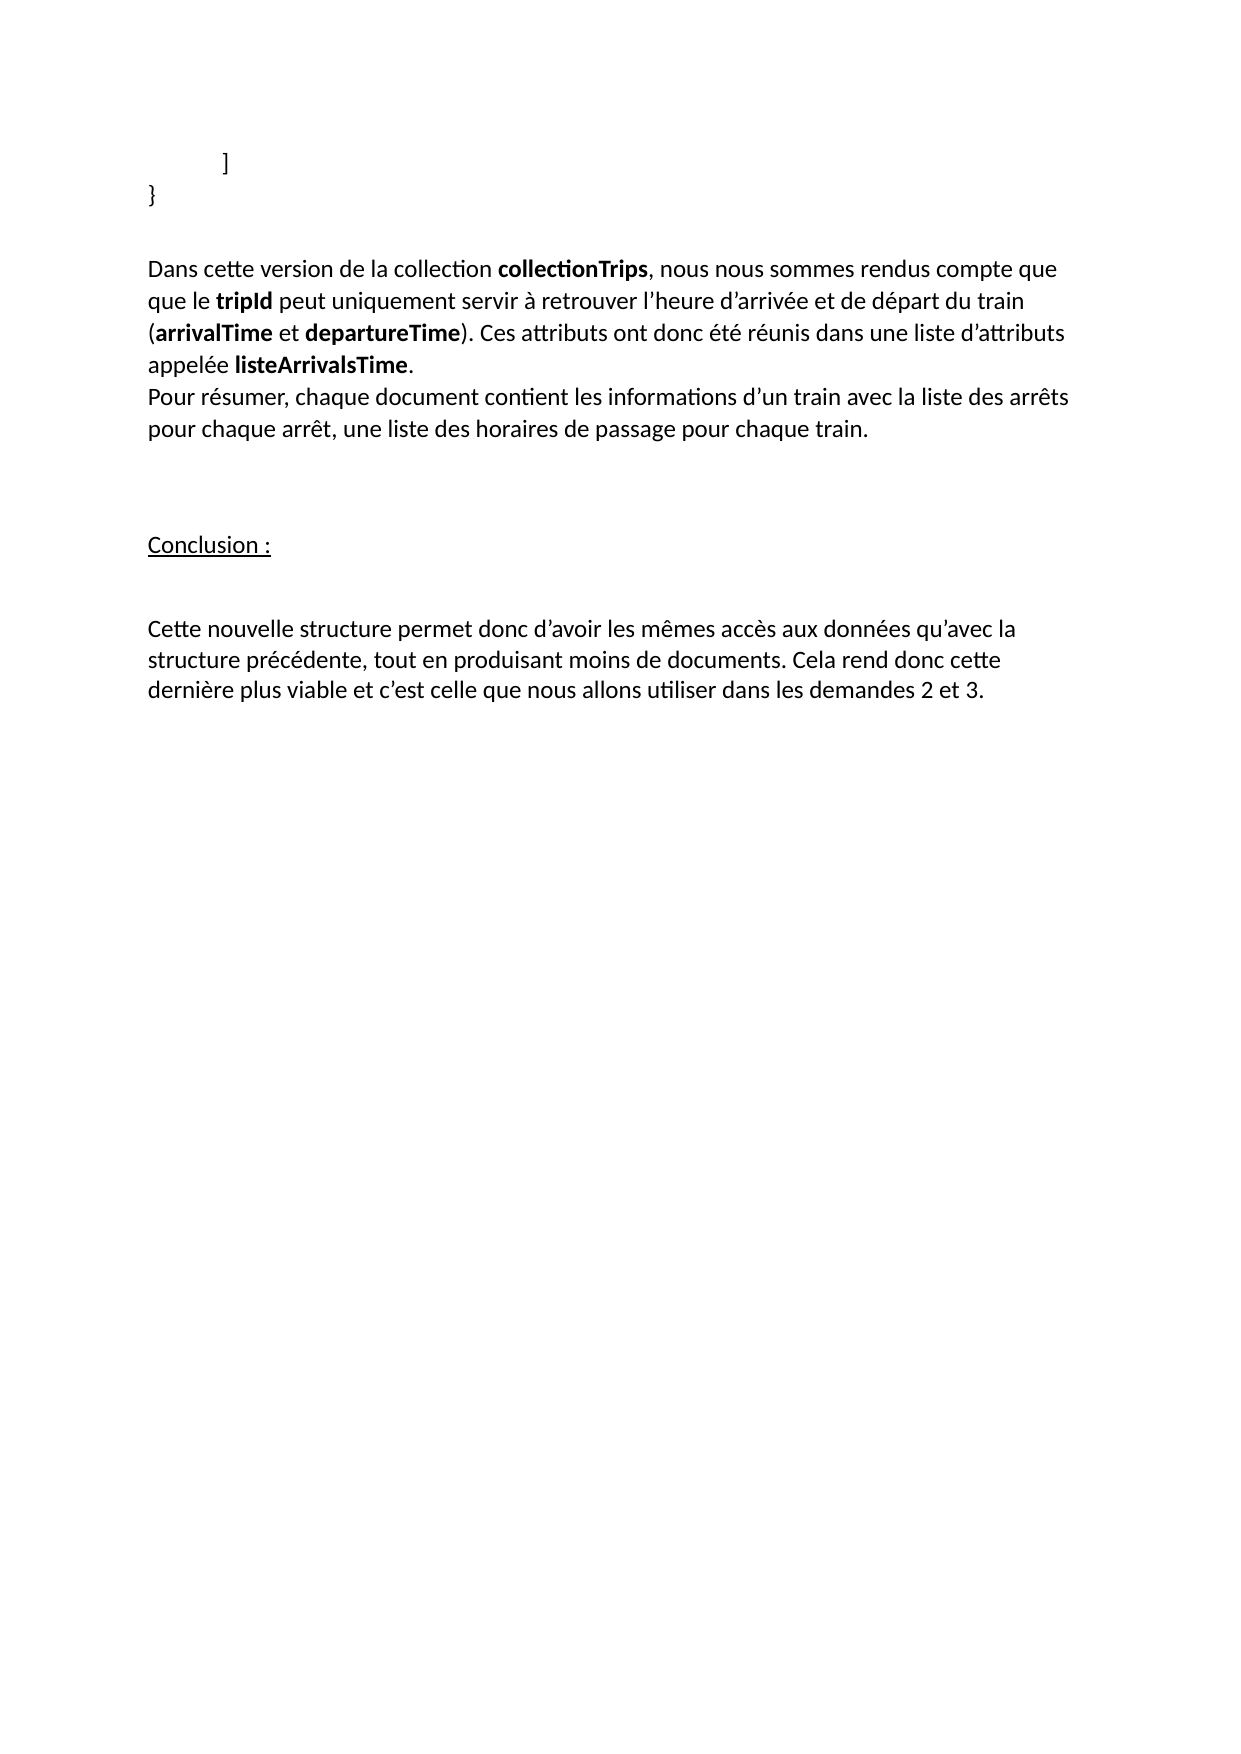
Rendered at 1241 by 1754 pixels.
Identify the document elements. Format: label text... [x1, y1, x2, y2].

text Cette nouvelle structure permet donc d’avoir les mêmes accès aux données qu’avec la structure précédente, tout en produisant moins de documents. Cela rend donc cette dernière plus viable et c’est celle que nous allons utiliser dans les demandes 2 et 3. [148, 613, 1093, 705]
text Conclusion : [148, 529, 1093, 559]
text ] [148, 148, 1093, 178]
text Pour résumer, chaque document contient les informations d’un train avec la liste des arrêts pour chaque arrêt, une liste des horaires de passage pour chaque train. [148, 381, 1093, 443]
text Dans cette version de la collection collectionTrips, nous nous sommes rendus compte que que le tripId peut uniquement servir à retrouver l’heure d’arrivée et de départ du train (arrivalTime et departureTime). Ces attributs ont donc été réunis dans une liste d’attributs appelée listeArrivalsTime. [148, 253, 1093, 379]
text } [148, 179, 1093, 210]
